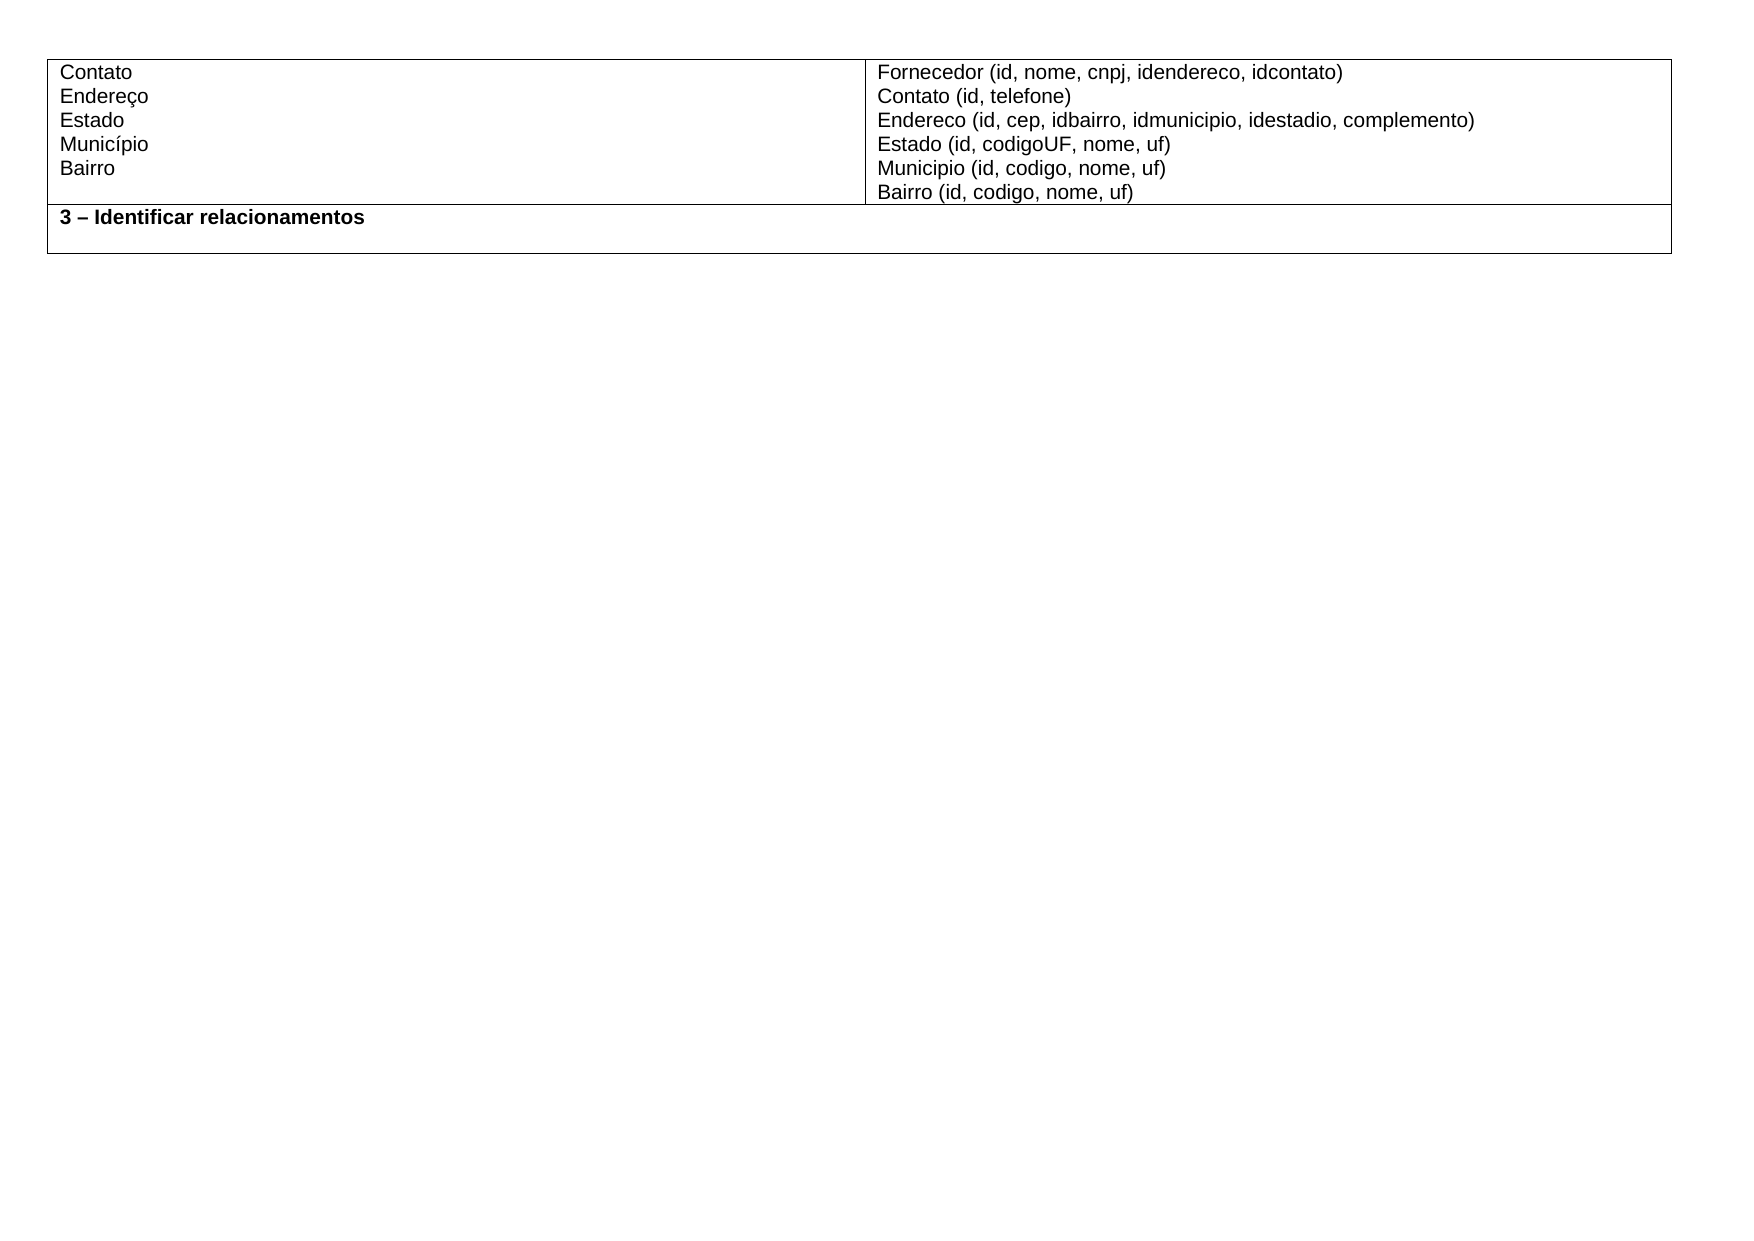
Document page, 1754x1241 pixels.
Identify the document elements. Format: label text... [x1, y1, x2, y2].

table_header Contato Endereço Estado Município Bairro [48, 60, 865, 204]
table_header Fornecedor (id, nome, cnpj, idendereco, idcontato) Contato (id, telefone) Endereco (id, cep, idbairro, idmunicipio, idestadio, complemento) Estado (id, codigoUF, nome, uf) Municipio (id, codigo, nome, uf) Bairro (id, codigo, nome, uf) [866, 60, 1671, 204]
table_cell 3 – Identificar relacionamentos [48, 205, 1671, 253]
